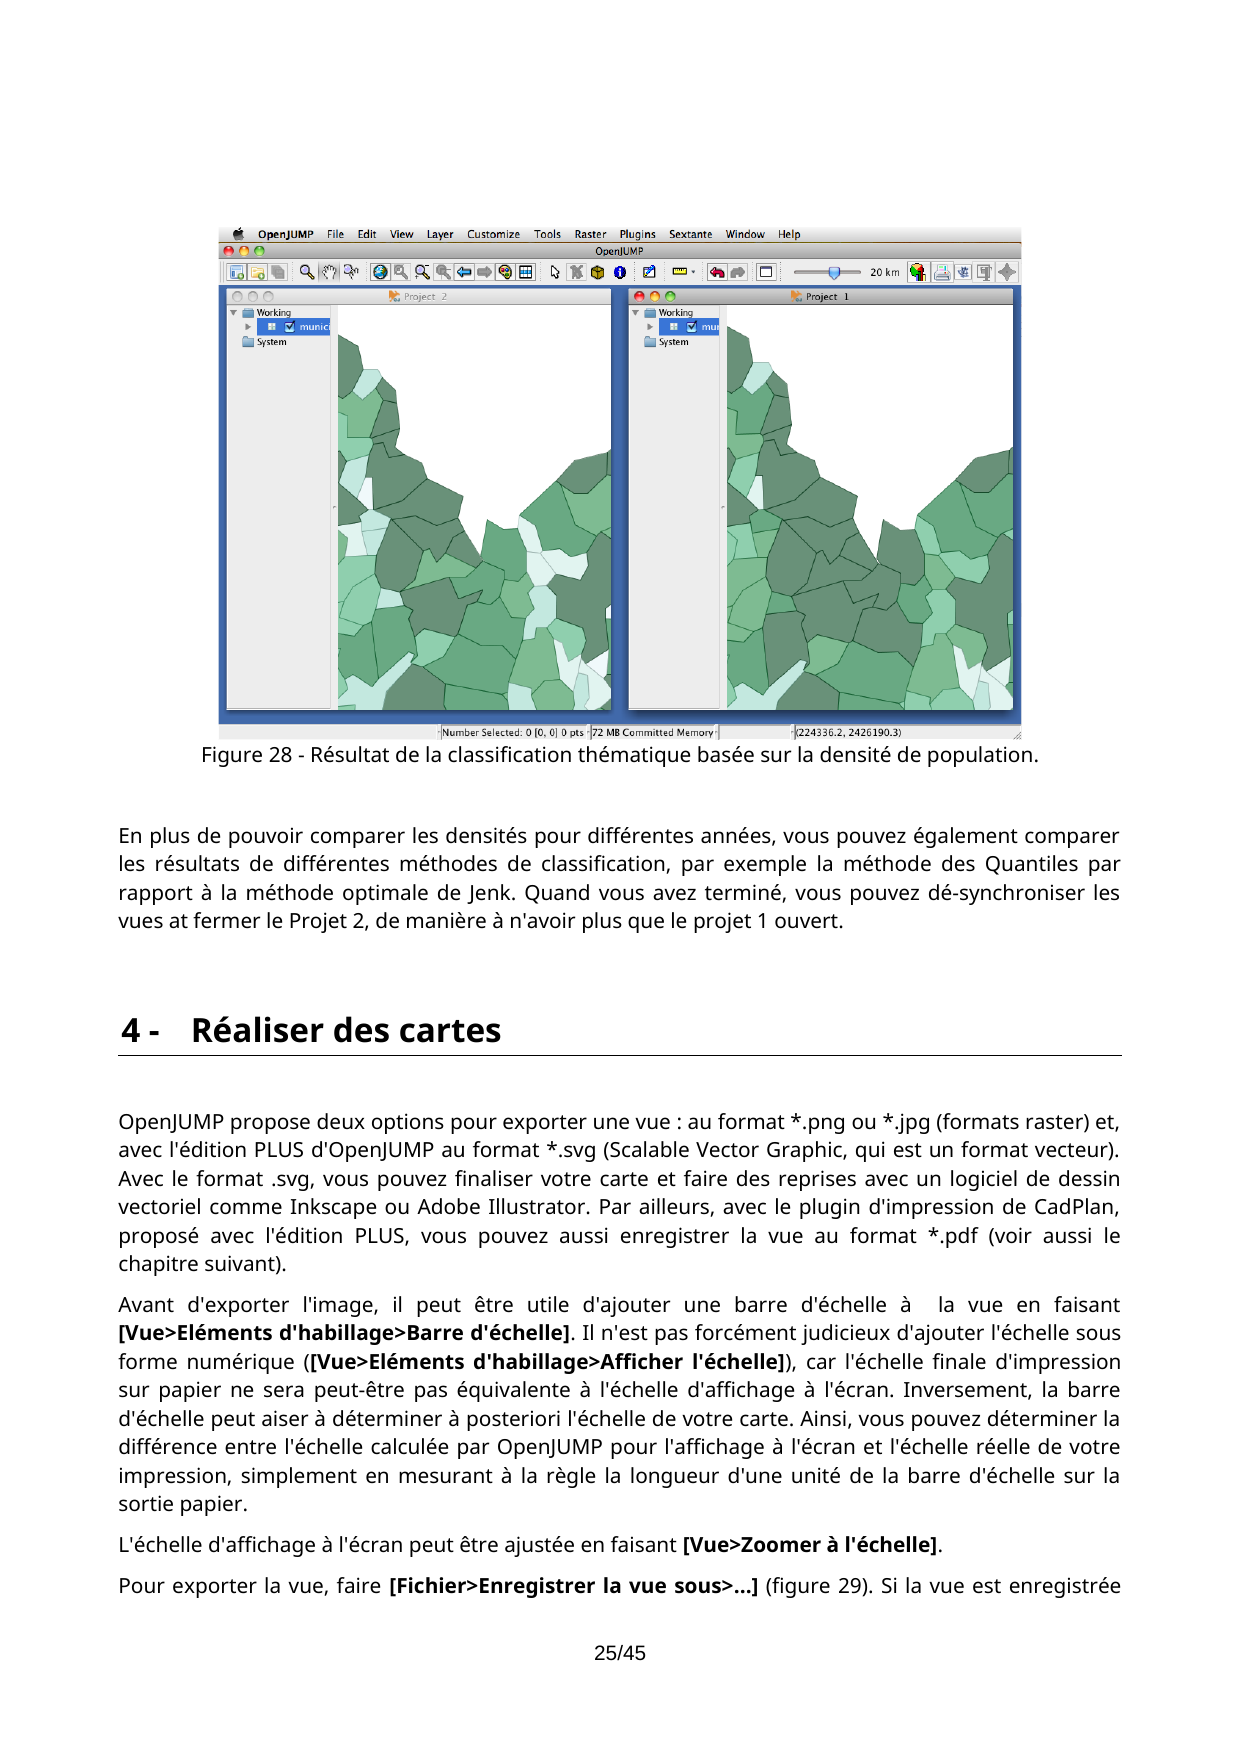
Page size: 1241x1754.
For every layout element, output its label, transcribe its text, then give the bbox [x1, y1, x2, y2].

text Avant d'exporter l'image, il peut être utile d'ajouter une barre d'échelle à la vue en faisant [Vue>Eléments d'habillage>Barre d'échelle]. Il n'est pas forcément judicieux d'ajouter l'échelle sous forme numérique ([Vue>Eléments d'habillage>Afficher l'échelle]), car l'échelle finale d'impression sur papier ne sera peut-être pas équivalente à l'échelle d'affichage à l'écran. Inversement, la barre d'échelle peut aiser à déterminer à posteriori l'échelle de votre carte. Ainsi, vous pouvez déterminer la différence entre l'échelle calculée par OpenJUMP pour l'affichage à l'écran et l'échelle réelle de votre impression, simplement en mesurant à la règle la longueur d'une unité de la barre d'échelle sur la sortie papier. [118, 1290, 1122, 1518]
text En plus de pouvoir comparer les densités pour différentes années, vous pouvez également comparer les résultats de différentes méthodes de classification, par exemple la méthode des Quantiles par rapport à la méthode optimale de Jenk. Quand vous avez terminé, vous pouvez dé-synchroniser les vues at fermer le Projet 2, de manière à n'avoir plus que le projet 1 ouvert. [118, 821, 1122, 935]
picture [218, 227, 1022, 740]
text Pour exporter la vue, faire [Fichier>Enregistrer la vue sous>...] (figure 29). Si la vue est enregistrée [118, 1571, 1122, 1599]
text L'échelle d'affichage à l'écran peut être ajustée en faisant [Vue>Zoomer à l'échelle]. [118, 1530, 1122, 1558]
text Figure 28 - Résultat de la classification thématique basée sur la densité de population. [147, 239, 1093, 768]
text OpenJUMP propose deux options pour exporter une vue : au format *.png ou *.jpg (formats raster) et, avec l'édition PLUS d'OpenJUMP au format *.svg (Scalable Vector Graphic, qui est un format vecteur). Avec le format .svg, vous pouvez finaliser votre carte et faire des reprises avec un logiciel de dessin vectoriel comme Inkscape ou Adobe Illustrator. Par ailleurs, avec le plugin d'impression de CadPlan, proposé avec l'édition PLUS, vous pouvez aussi enregistrer la vue au format *.pdf (voir aussi le chapitre suivant). [118, 1107, 1122, 1278]
subtitle Réaliser des cartes [118, 1003, 1122, 1055]
